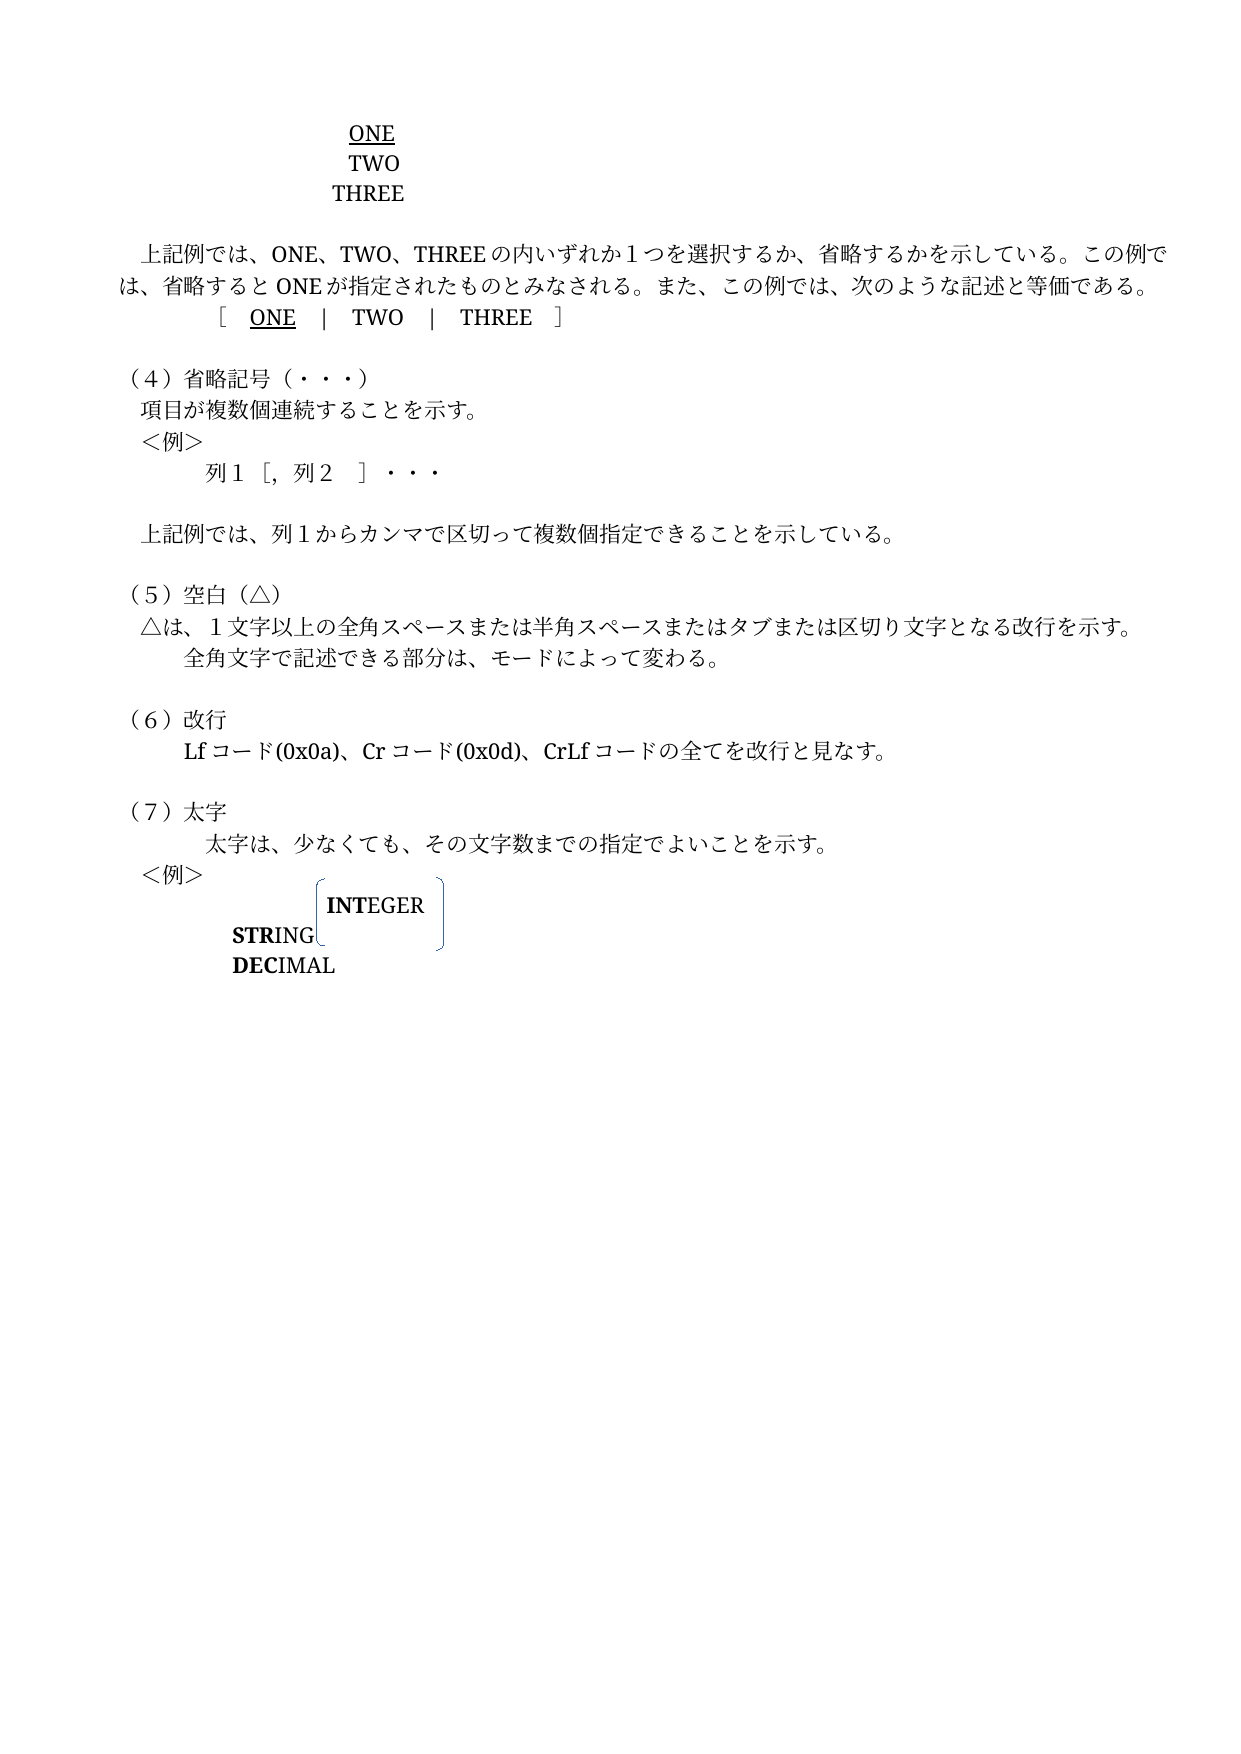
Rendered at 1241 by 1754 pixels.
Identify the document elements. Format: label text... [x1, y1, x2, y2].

text （４）省略記号（・・・） [118, 362, 1181, 393]
text TWO [118, 148, 1181, 178]
text DECIMAL [118, 949, 1181, 979]
text 全角文字で記述できる部分は、モードによって変わる。 [118, 642, 1181, 673]
text ＜例＞ [118, 425, 1181, 456]
text THREE [118, 178, 1181, 207]
text ［ ONE | TWO | THREE ］ [118, 300, 1181, 332]
text Lfコード(0x0a)、Crコード(0x0d)、CrLfコードの全てを改行と見なす。 [118, 734, 1181, 766]
text 項目が複数個連続することを示す。 [118, 393, 1181, 425]
text 上記例では、ONE、TWO、THREEの内いずれか１つを選択するか、省略するかを示している。この例では、省略するとONEが指定されたものとみなされる。また、この例では、次のような記述と等価である。 [118, 237, 1181, 300]
text ＜例＞ [118, 858, 1181, 890]
text [118, 890, 316, 920]
text 上記例では、列１からカンマで区切って複数個指定できることを示している。 [118, 517, 1181, 549]
text 太字は、少なくても、その文字数までの指定でよいことを示す。 [118, 827, 1181, 858]
text [444, 890, 1181, 920]
text （６）改行 [118, 703, 1181, 734]
text （７）太字 [118, 796, 1181, 827]
text INTEGER [317, 890, 443, 920]
text STRING [118, 920, 1181, 949]
text （５）空白（△） [118, 579, 1181, 610]
text △は、１文字以上の全角スペースまたは半角スペースまたはタブまたは区切り文字となる改行を示す。 [118, 610, 1181, 642]
text ONE [118, 118, 1181, 148]
text 列１［，列２ ］・・・ [118, 456, 1181, 488]
